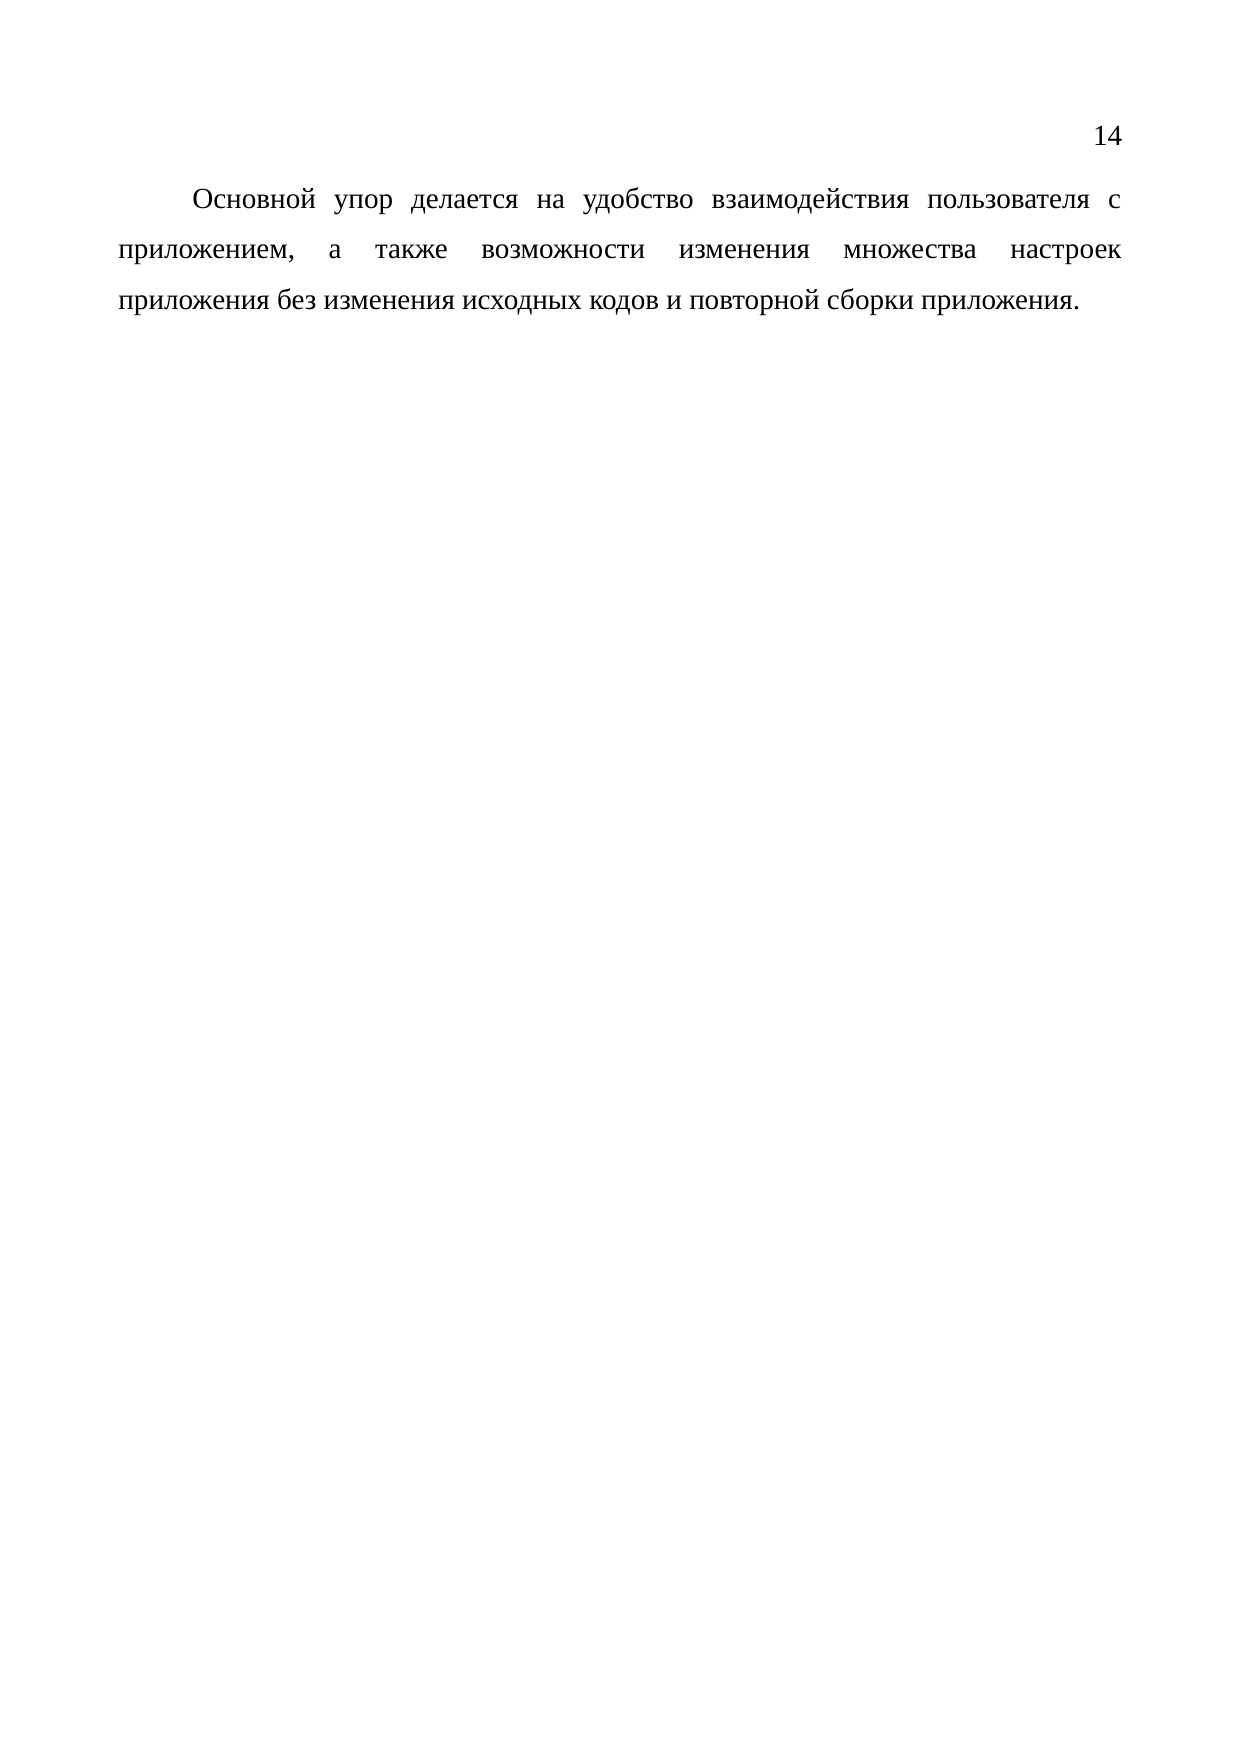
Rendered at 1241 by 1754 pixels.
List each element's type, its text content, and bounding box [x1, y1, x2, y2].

text Основной упор делается на удобство взаимодействия пользователя с приложением, а также возможности изменения множества настроек приложения без изменения исходных кодов и повторной сборки приложения. [118, 181, 1122, 315]
